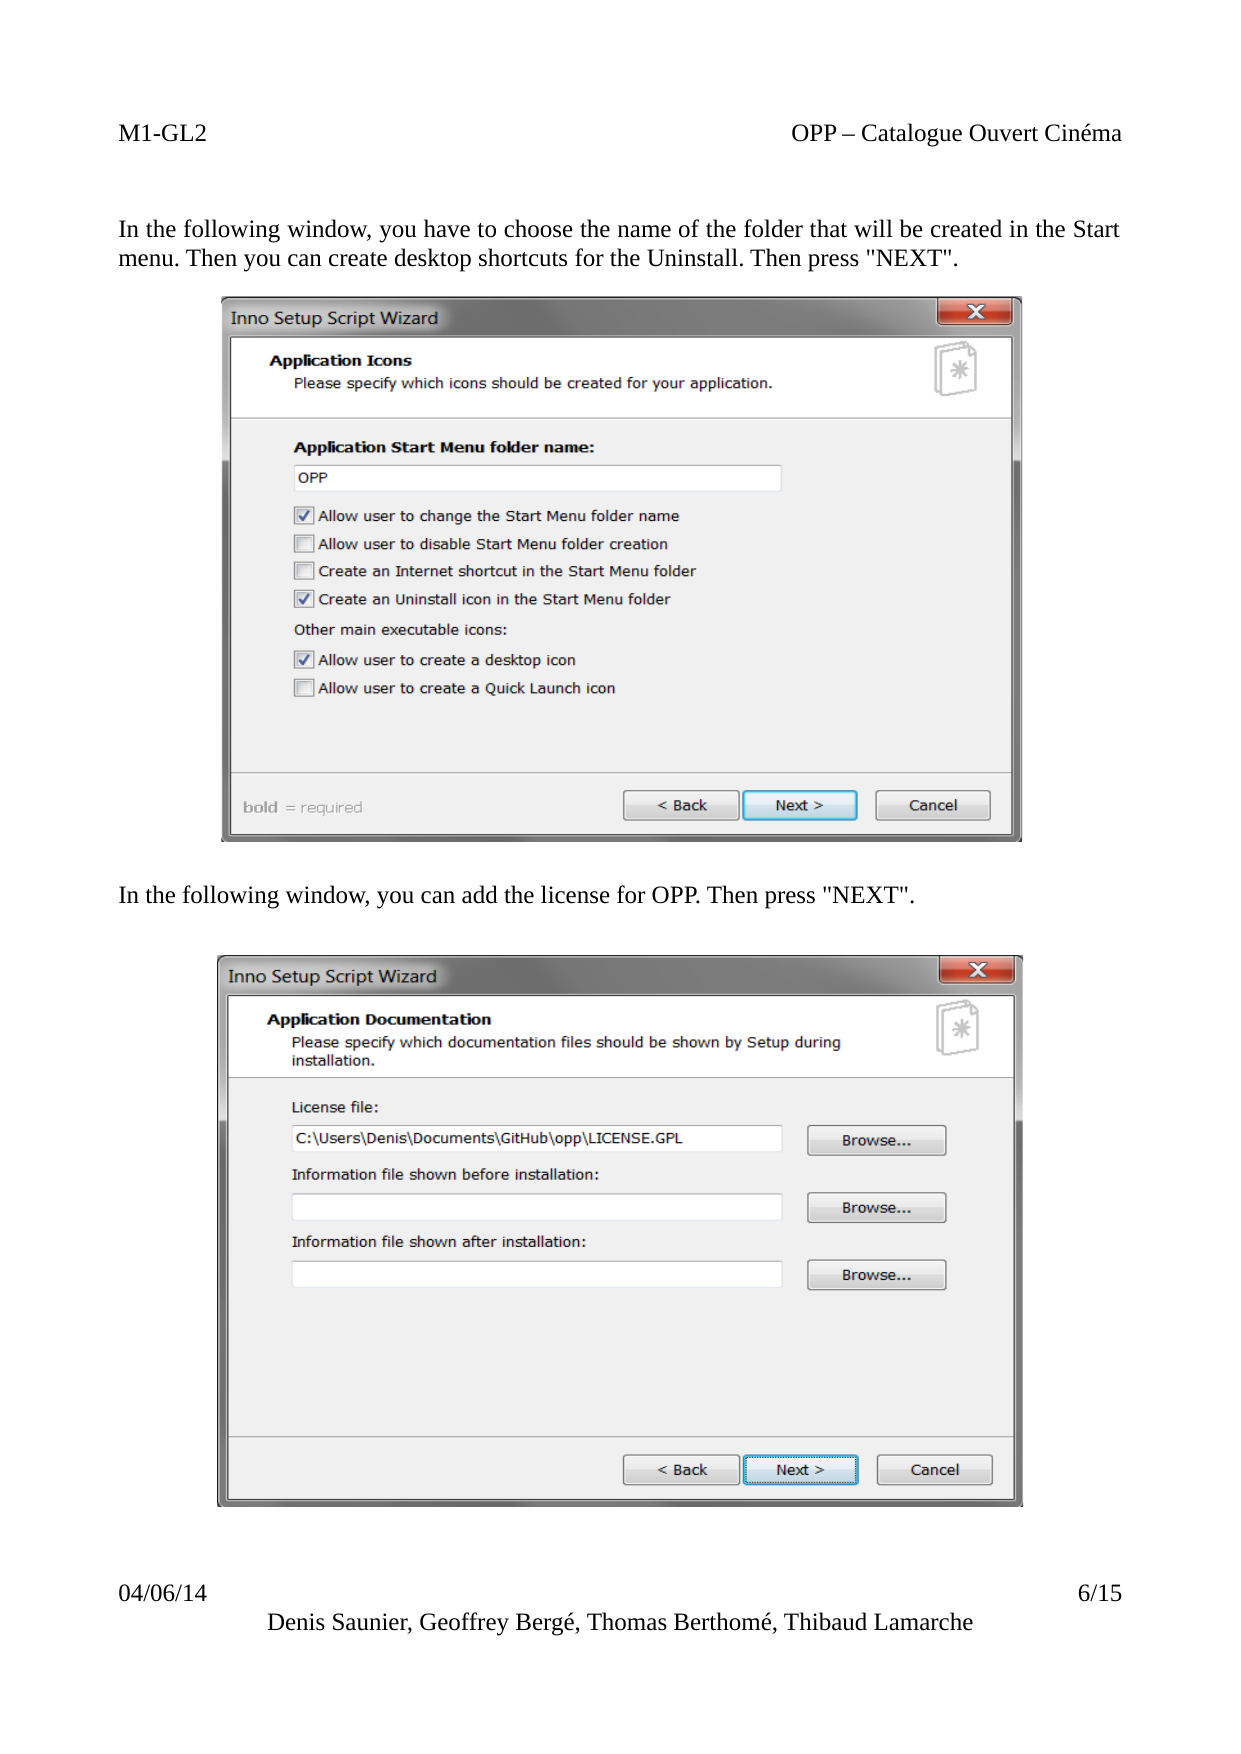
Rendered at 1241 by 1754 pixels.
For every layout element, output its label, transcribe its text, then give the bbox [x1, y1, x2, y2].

text In the following window, you can add the license for OPP. Then press "NEXT". [118, 880, 1122, 908]
text In the following window, you have to choose the name of the folder that will be created in the Start menu. Then you can create desktop shortcuts for the Uninstall. Then press "NEXT". [118, 214, 1122, 271]
picture [217, 955, 1024, 1507]
picture [221, 296, 1023, 842]
